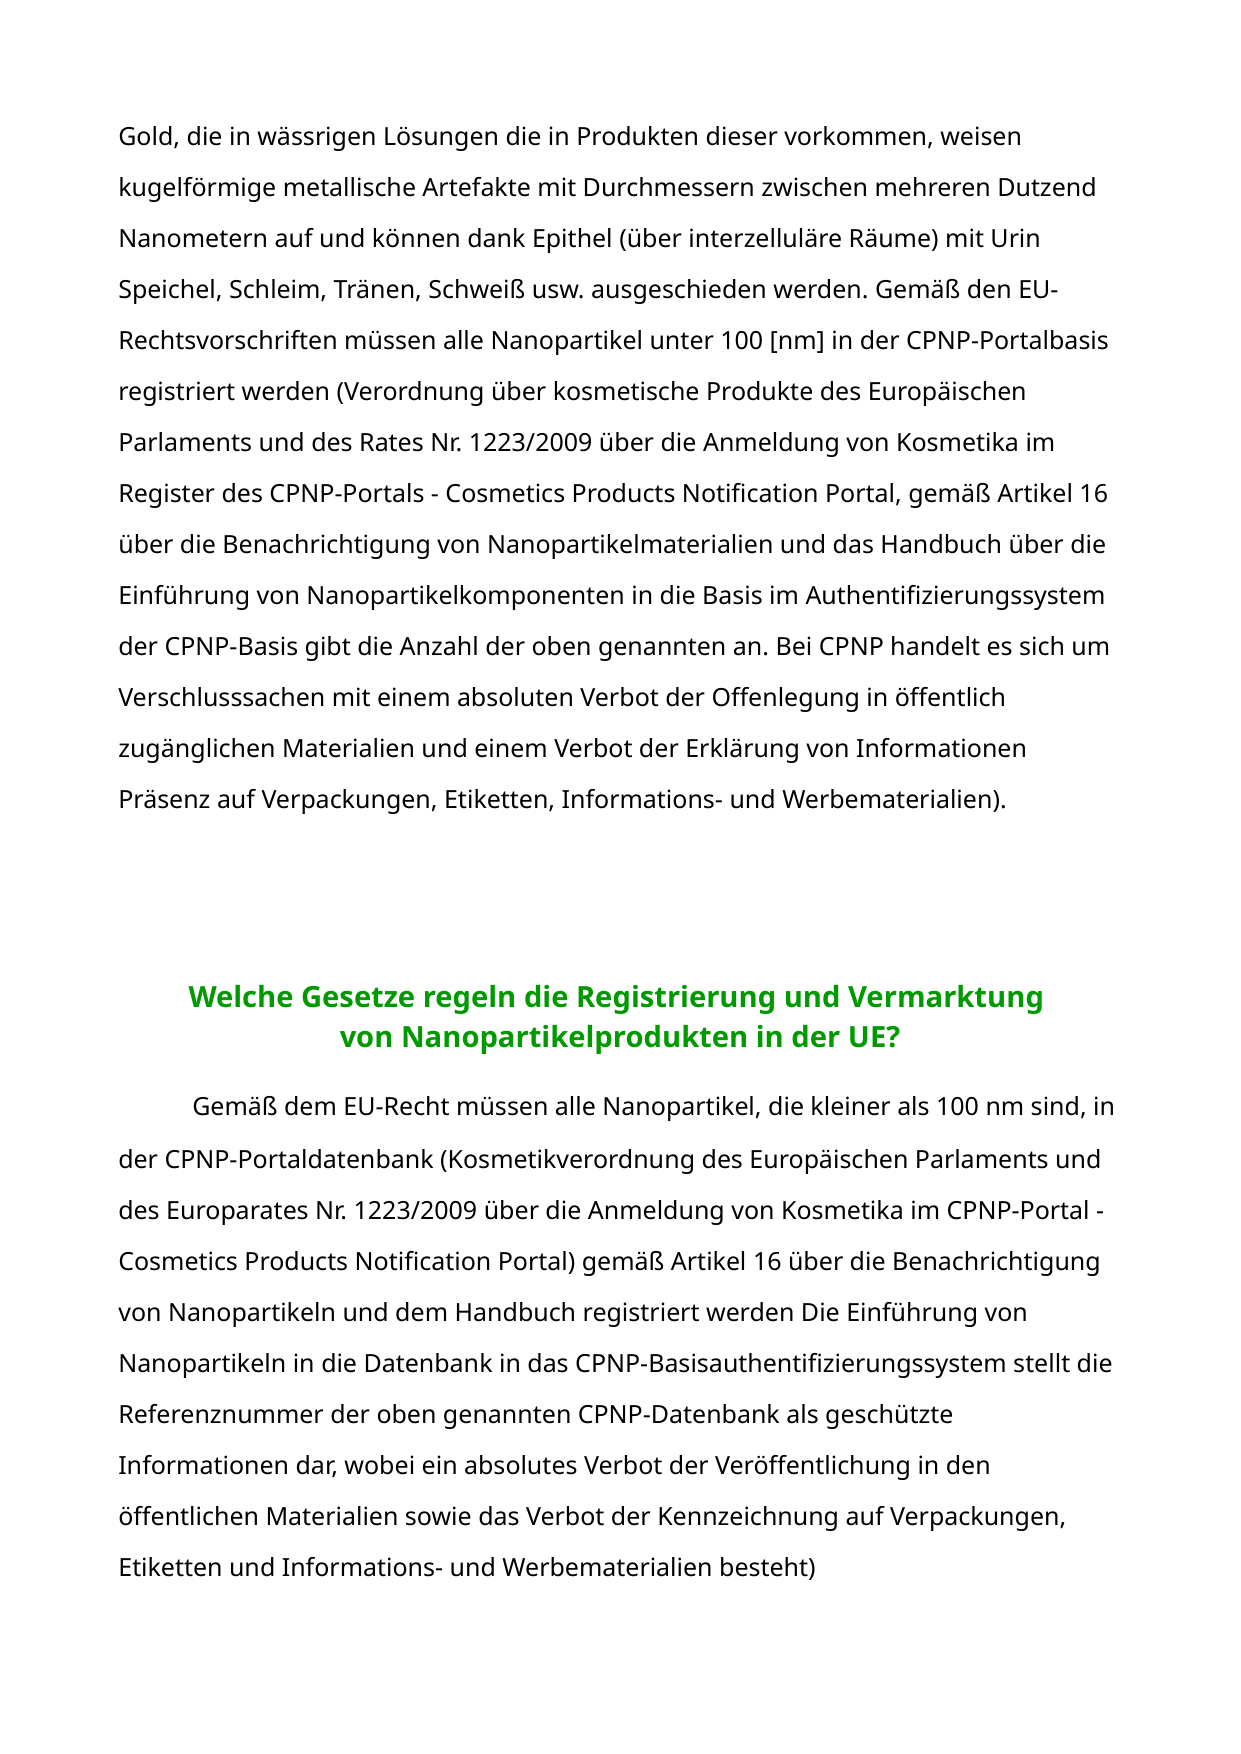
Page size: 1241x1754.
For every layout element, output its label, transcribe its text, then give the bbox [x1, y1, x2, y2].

text Welche Gesetze regeln die Registrierung und Vermarktung [118, 976, 1122, 1016]
text Gold, die in wässrigen Lösungen die in Produkten dieser vorkommen, weisen kugelförmige metallische Artefakte mit Durchmessern zwischen mehreren Dutzend Nanometern auf und können dank Epithel (über interzelluläre Räume) mit Urin Speichel, Schleim, Tränen, Schweiß usw. ausgeschieden werden. Gemäß den EU-Rechtsvorschriften müssen alle Nanopartikel unter 100 [nm] in der CPNP-Portalbasis registriert werden (Verordnung über kosmetische Produkte des Europäischen Parlaments und des Rates Nr. 1223/2009 über die Anmeldung von Kosmetika im Register des CPNP-Portals - Cosmetics Products Notification Portal, gemäß Artikel 16 über die Benachrichtigung von Nanopartikelmaterialien und das Handbuch über die Einführung von Nanopartikelkomponenten in die Basis im Authentifizierungssystem der CPNP-Basis gibt die Anzahl der oben genannten an. Bei CPNP handelt es sich um Verschlusssachen mit einem absoluten Verbot der Offenlegung in öffentlich zugänglichen Materialien und einem Verbot der Erklärung von Informationen Präsenz auf Verpackungen, Etiketten, Informations- und Werbematerialien). [118, 118, 1122, 816]
text Gemäß dem EU-Recht müssen alle Nanopartikel, die kleiner als 100 nm sind, in der CPNP-Portaldatenbank (Kosmetikverordnung des Europäischen Parlaments und des Europarates Nr. 1223/2009 über die Anmeldung von Kosmetika im CPNP-Portal - Cosmetics Products Notification Portal) gemäß Artikel 16 über die Benachrichtigung von Nanopartikeln und dem Handbuch registriert werden Die Einführung von Nanopartikeln in die Datenbank in das CPNP-Basisauthentifizierungssystem stellt die Referenznummer der oben genannten CPNP-Datenbank als geschützte Informationen dar, wobei ein absolutes Verbot der Veröffentlichung in den öffentlichen Materialien sowie das Verbot der Kennzeichnung auf Verpackungen, Etiketten und Informations- und Werbematerialien besteht) [118, 1084, 1122, 1584]
text von Nanopartikelprodukten in der UE? [118, 1016, 1122, 1056]
